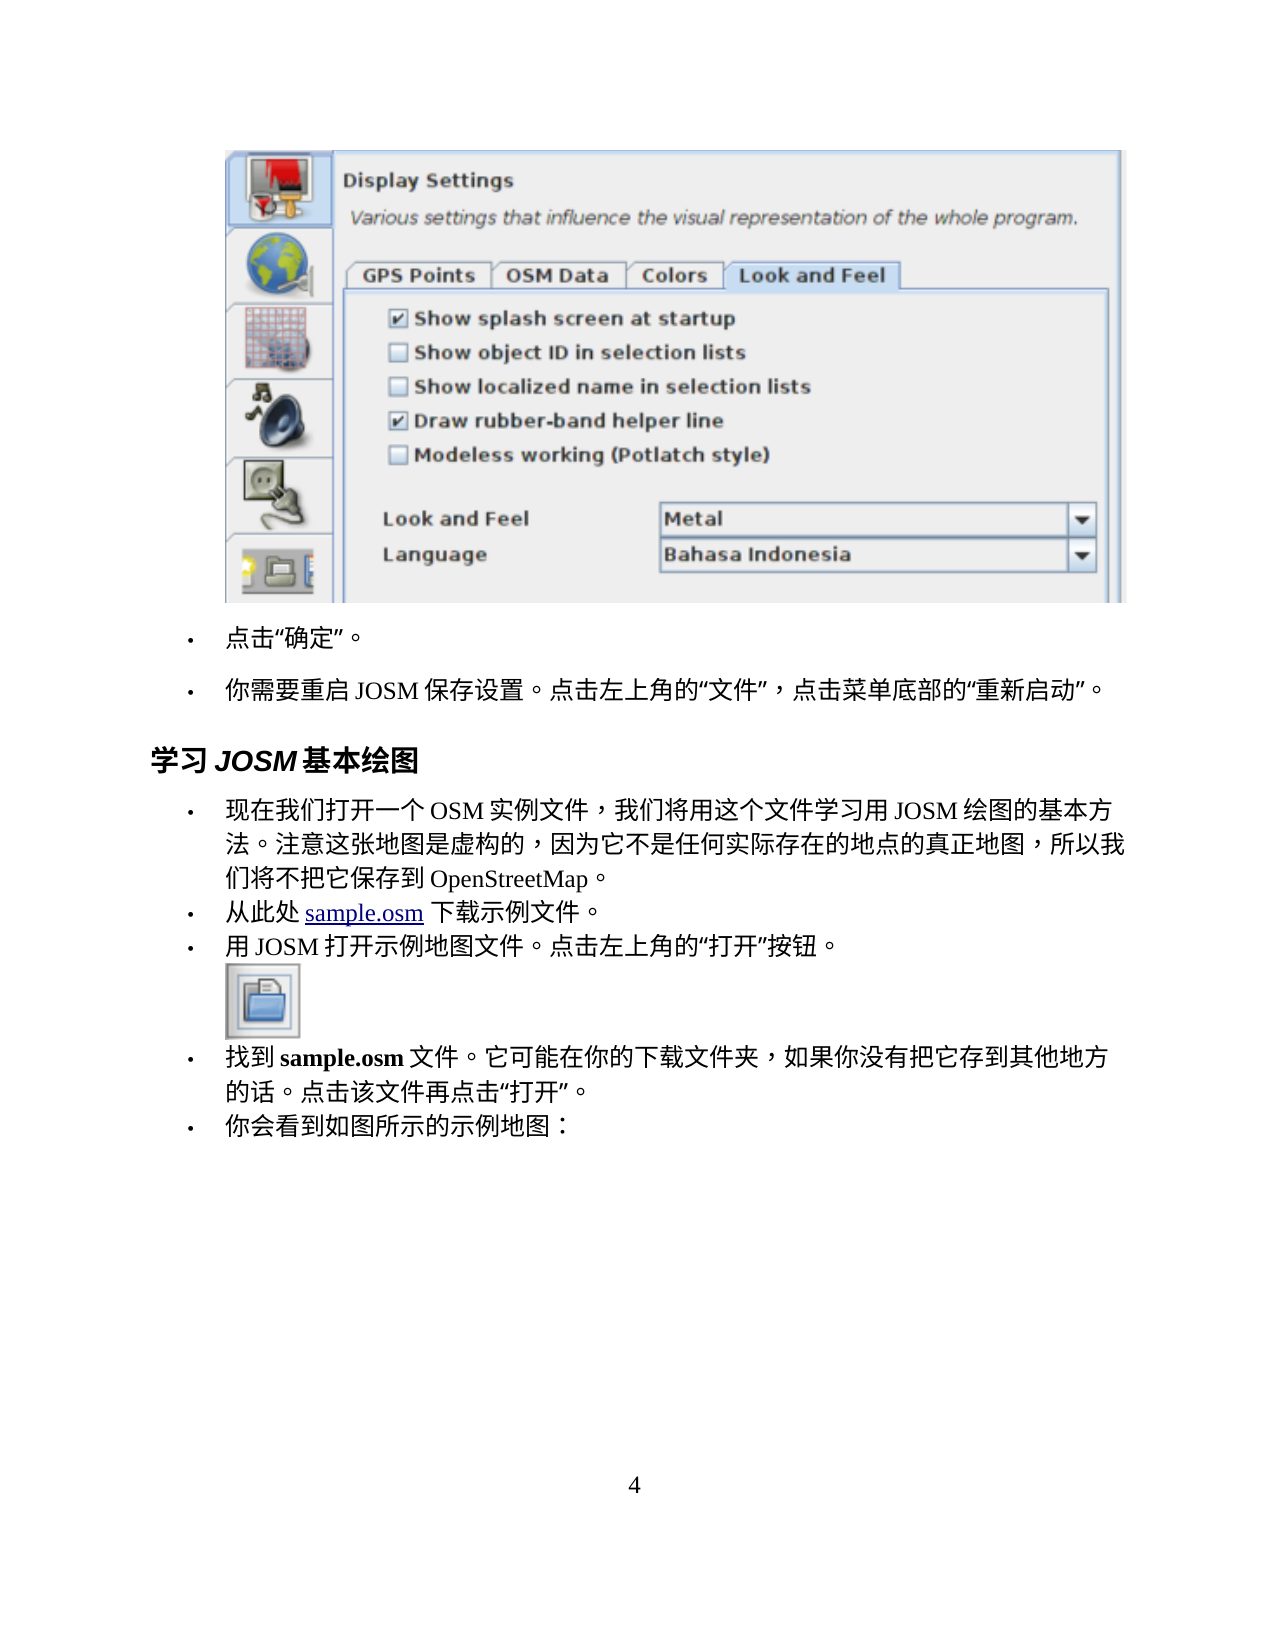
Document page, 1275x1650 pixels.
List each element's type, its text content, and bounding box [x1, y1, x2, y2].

list 找到sample.osm文件。它可能在你的下载文件夹，如果你没有把它存到其他地方的话。点击该文件再点击“打开”。 [187, 1040, 1125, 1108]
picture [225, 963, 303, 1040]
list 点击“确定”。 [187, 621, 1125, 654]
subtitle 学习JOSM基本绘图 [150, 741, 1125, 780]
list 你会看到如图所示的示例地图： [187, 1108, 1125, 1142]
list 从此处sample.osm 下载示例文件。 [187, 895, 1125, 929]
list 现在我们打开一个OSM实例文件，我们将用这个文件学习用JOSM绘图的基本方法。注意这张地图是虚构的，因为它不是任何实际存在的地点的真正地图，所以我们将不把它保存到OpenStreetMap。 [187, 793, 1125, 895]
picture [225, 150, 1127, 603]
list 你需要重启JOSM保存设置。点击左上角的“文件”，点击菜单底部的“重新启动”。 [187, 672, 1125, 707]
list 用JOSM打开示例地图文件。点击左上角的“打开”按钮。 [187, 929, 1125, 963]
